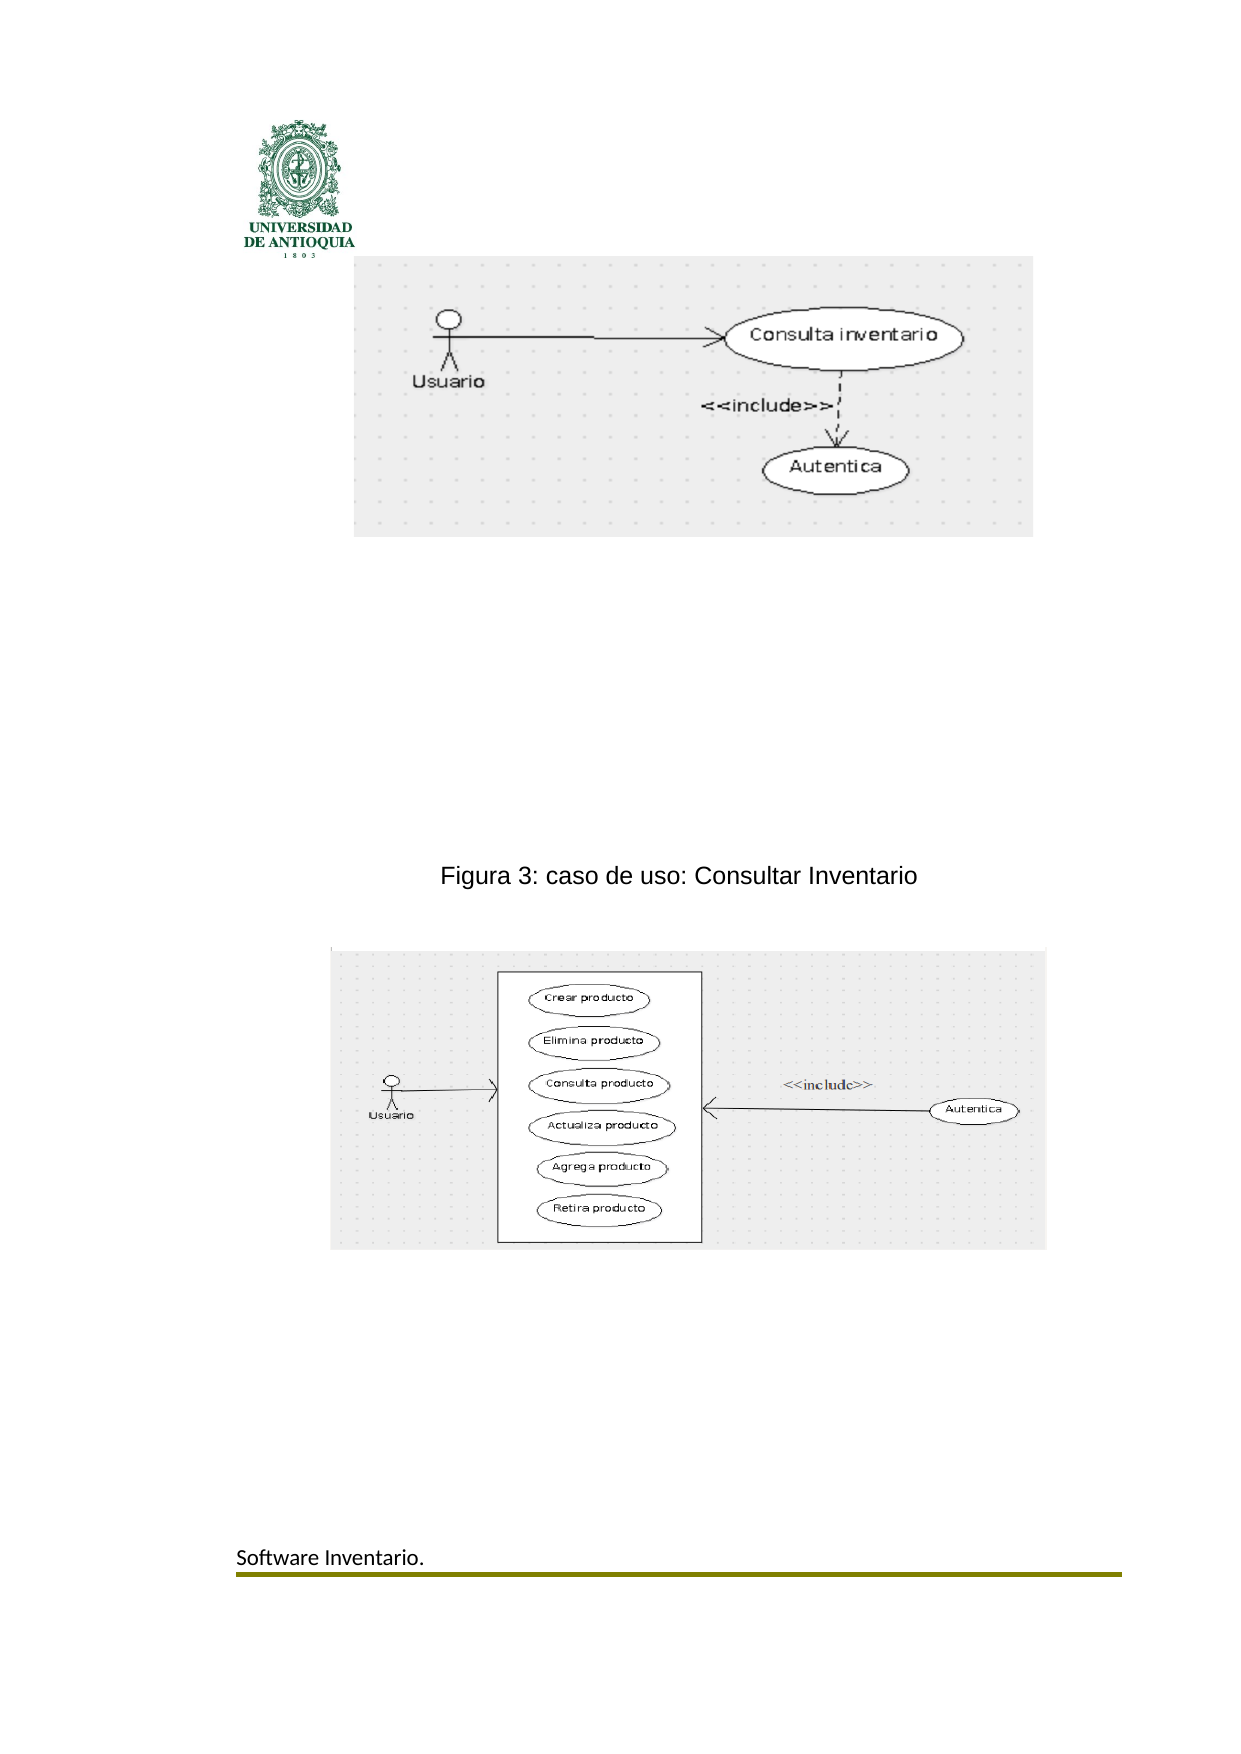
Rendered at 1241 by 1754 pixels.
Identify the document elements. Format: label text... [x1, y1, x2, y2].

picture [240, 117, 359, 258]
picture [330, 947, 1047, 1250]
picture [353, 256, 1034, 537]
text Figura 3: caso de uso: Consultar Inventario [236, 861, 1122, 890]
